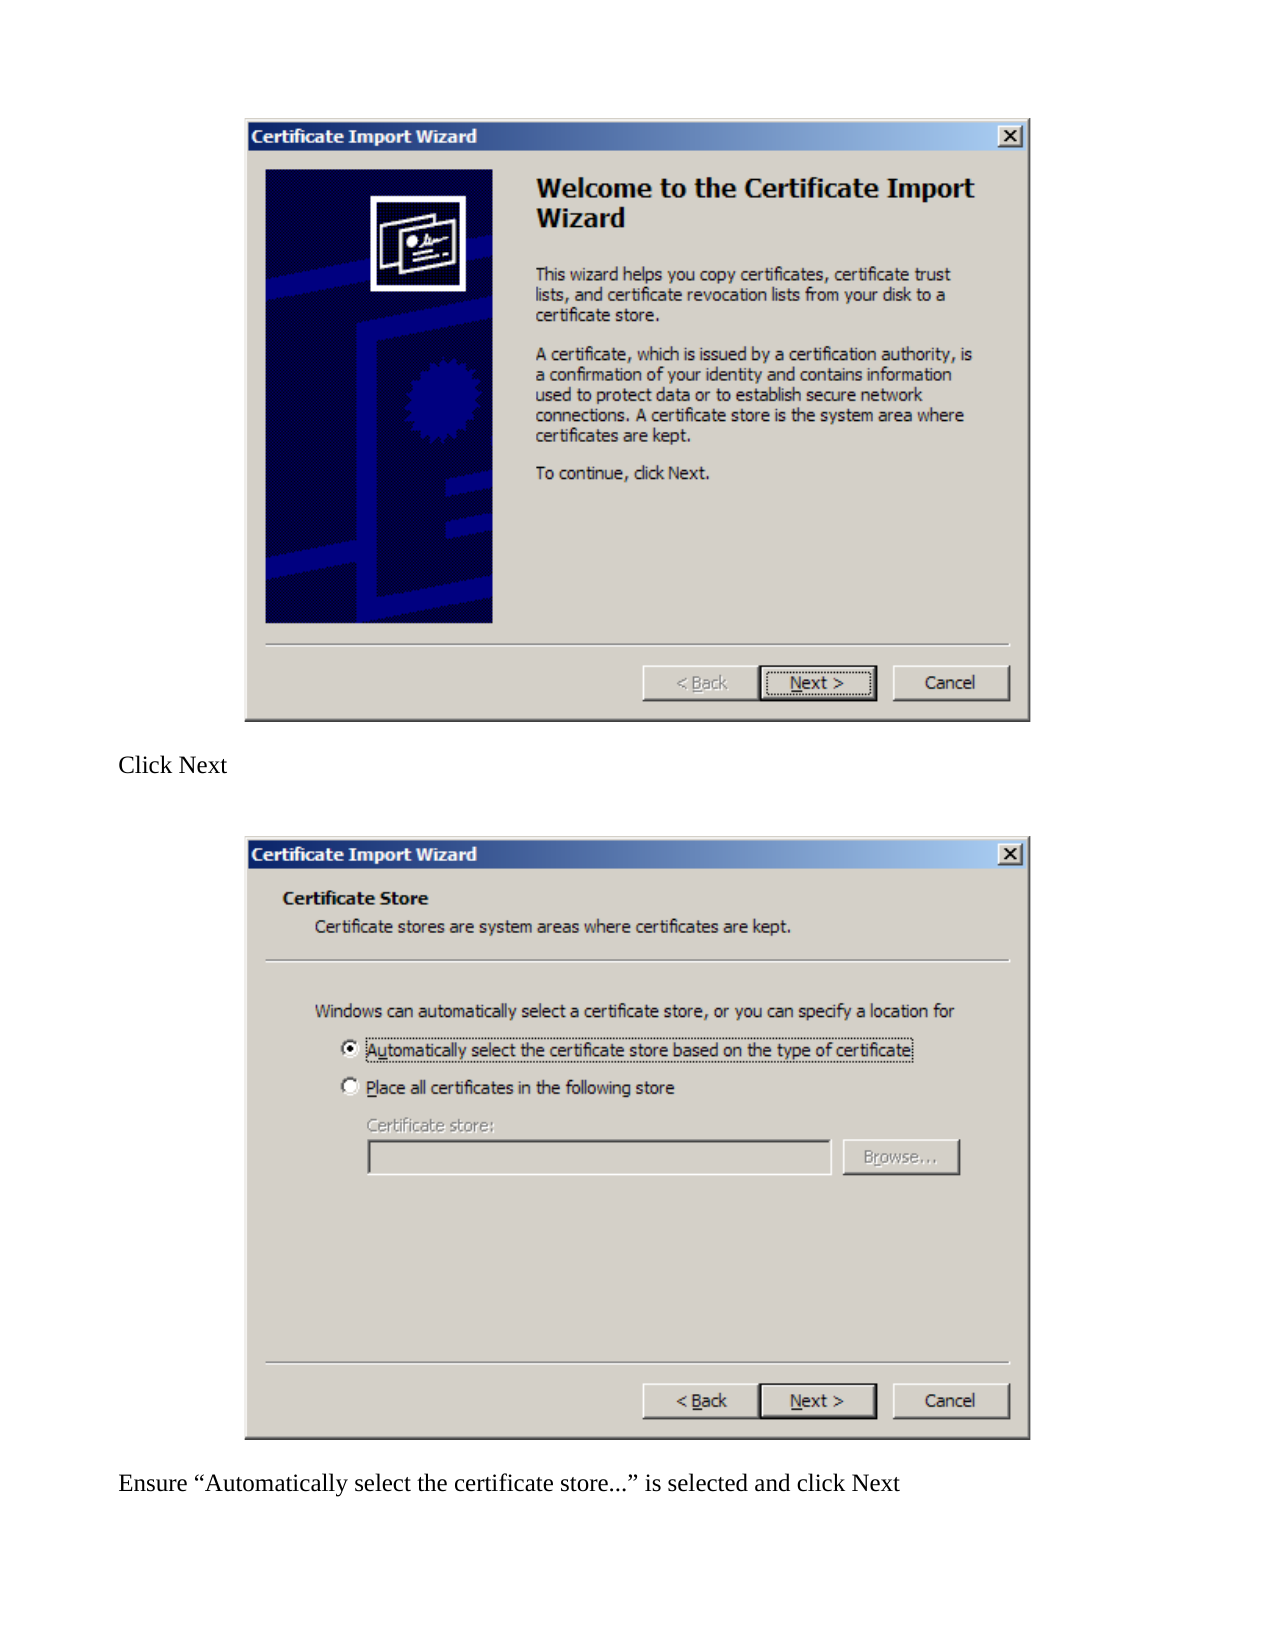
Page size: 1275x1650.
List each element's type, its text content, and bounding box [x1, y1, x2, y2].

text Ensure “Automatically select the certificate store...” is selected and click Next [118, 1468, 1157, 1497]
text Click Next [118, 750, 1157, 779]
picture [244, 836, 1031, 1440]
picture [244, 118, 1031, 722]
